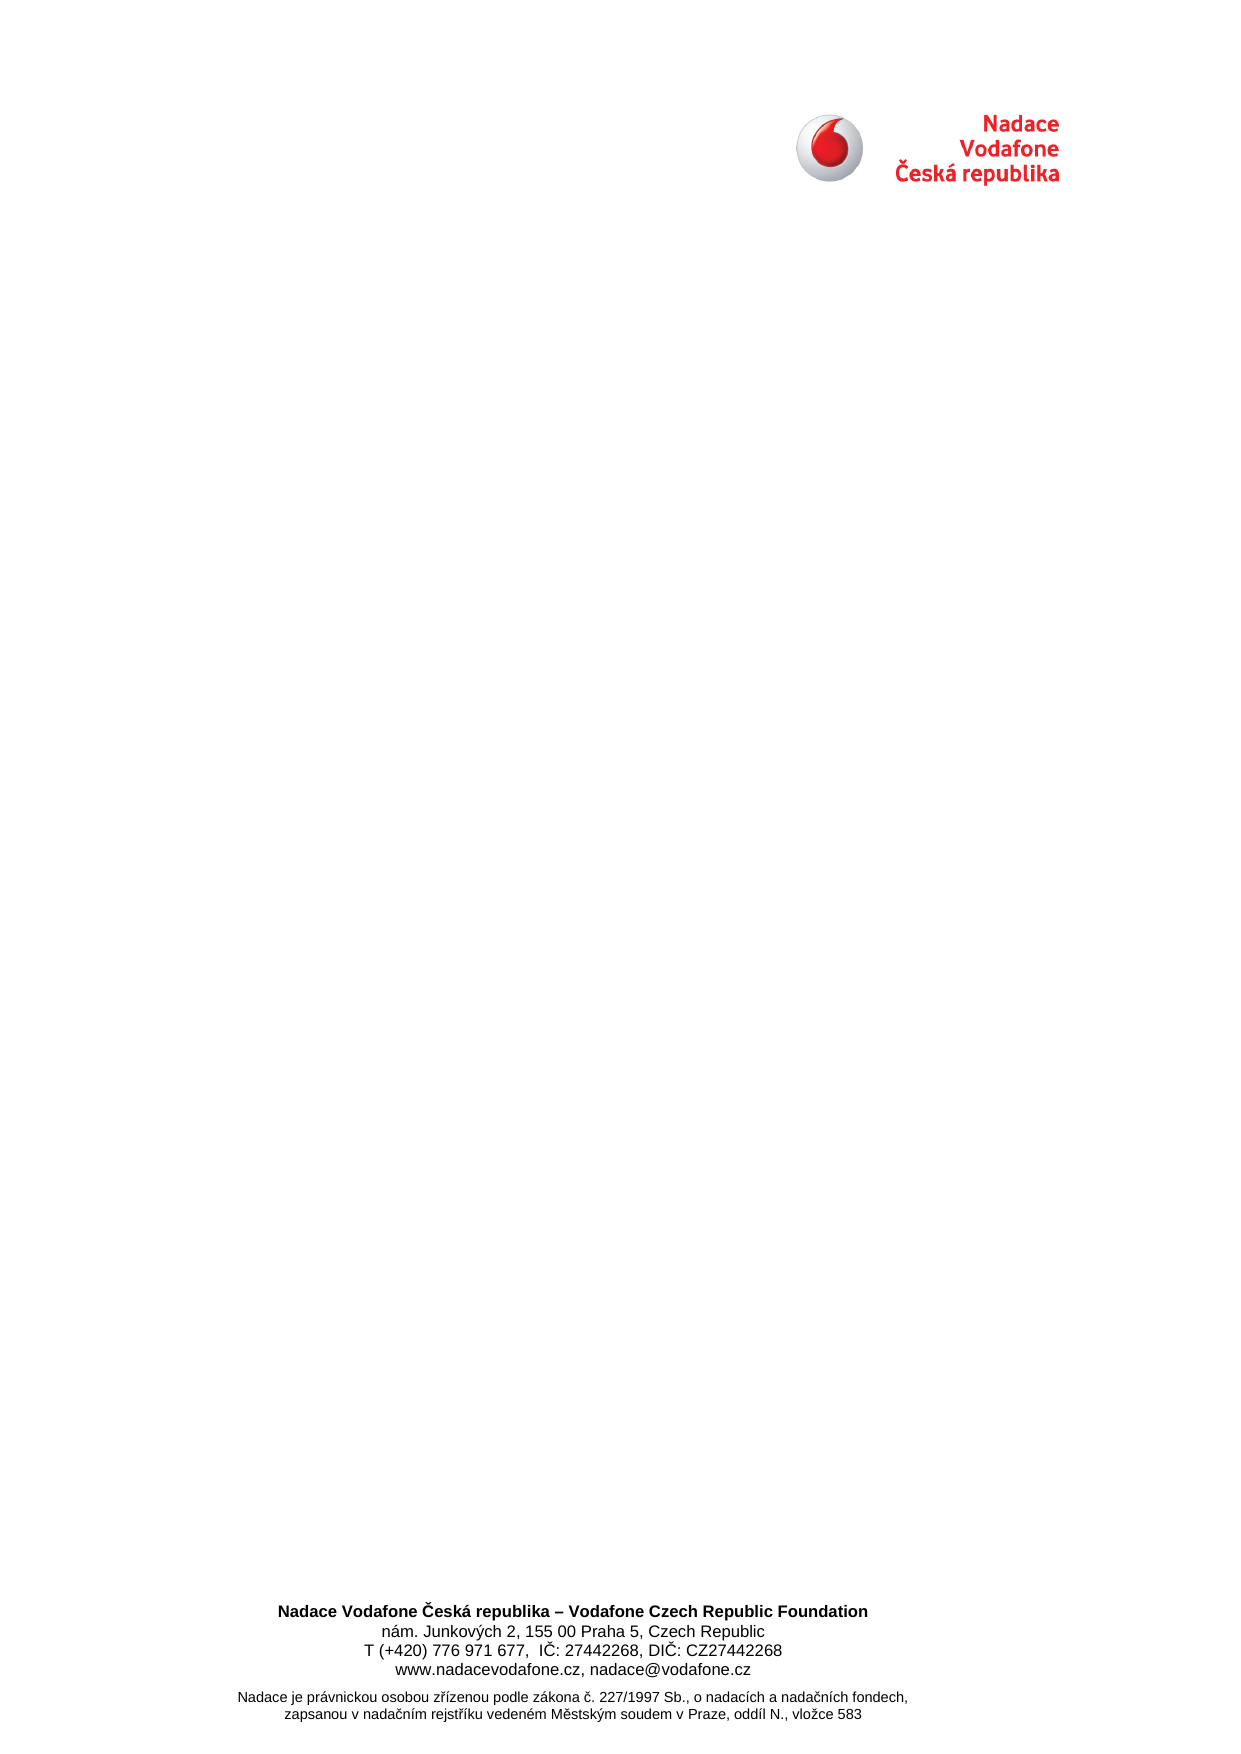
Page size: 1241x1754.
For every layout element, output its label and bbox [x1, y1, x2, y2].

picture [762, 73, 1093, 223]
